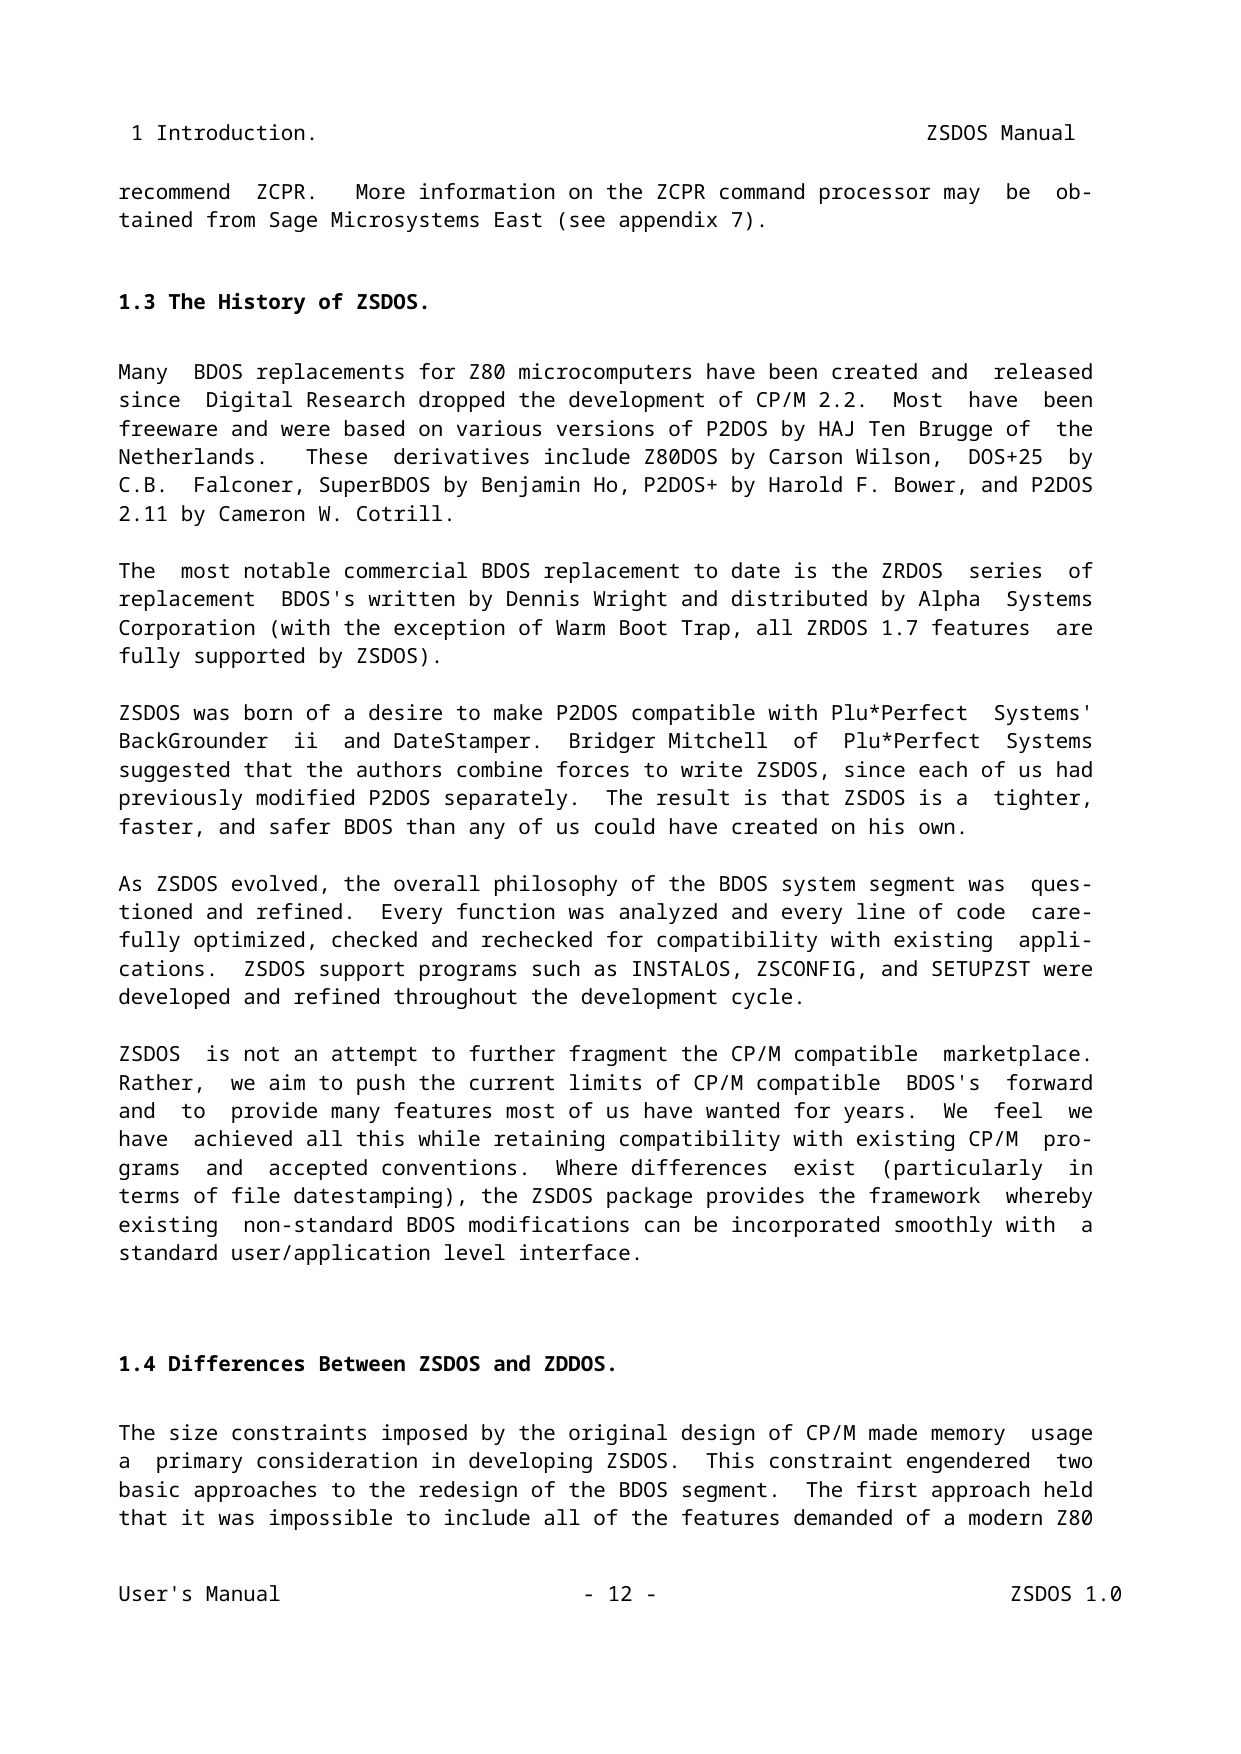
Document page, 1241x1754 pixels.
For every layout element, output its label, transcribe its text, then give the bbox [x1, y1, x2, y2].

text freeware and were based on various versions of P2DOS by HAJ Ten Brugge of the [118, 414, 1122, 442]
text recommend ZCPR. More information on the ZCPR command processor may be ob- [118, 177, 1122, 206]
text a primary consideration in developing ZSDOS. This constraint engendered two [118, 1446, 1122, 1475]
text As ZSDOS evolved, the overall philosophy of the BDOS system segment was ques- [118, 869, 1122, 897]
text that it was impossible to include all of the features demanded of a modern Z80 [118, 1503, 1122, 1532]
text BackGrounder ii and DateStamper. Bridger Mitchell of Plu*Perfect Systems [118, 726, 1122, 755]
text C.B. Falconer, SuperBDOS by Benjamin Ho, P2DOS+ by Harold F. Bower, and P2DOS [118, 471, 1122, 499]
text standard user/application level interface. [118, 1238, 1122, 1267]
text 2.11 by Cameron W. Cotrill. [118, 499, 1122, 527]
text Rather, we aim to push the current limits of CP/M compatible BDOS's forward [118, 1068, 1122, 1096]
text The size constraints imposed by the original design of CP/M made memory usage [118, 1418, 1122, 1446]
text existing non-standard BDOS modifications can be incorporated smoothly with a [118, 1210, 1122, 1238]
text fully supported by ZSDOS). [118, 641, 1122, 669]
text fully optimized, checked and rechecked for compatibility with existing appli- [118, 926, 1122, 954]
text previously modified P2DOS separately. The result is that ZSDOS is a tighter, [118, 783, 1122, 812]
text Many BDOS replacements for Z80 microcomputers have been created and released [118, 357, 1122, 385]
text Netherlands. These derivatives include Z80DOS by Carson Wilson, DOS+25 by [118, 442, 1122, 471]
text basic approaches to the redesign of the BDOS segment. The first approach held [118, 1475, 1122, 1503]
subtitle 1.4 Differences Between ZSDOS and ZDDOS. [118, 1349, 1122, 1377]
text have achieved all this while retaining compatibility with existing CP/M pro- [118, 1124, 1122, 1153]
text ZSDOS is not an attempt to further fragment the CP/M compatible marketplace. [118, 1039, 1122, 1068]
text faster, and safer BDOS than any of us could have created on his own. [118, 812, 1122, 840]
text Corporation (with the exception of Warm Boot Trap, all ZRDOS 1.7 features are [118, 613, 1122, 641]
text The most notable commercial BDOS replacement to date is the ZRDOS series of [118, 556, 1122, 584]
text tioned and refined. Every function was analyzed and every line of code care- [118, 897, 1122, 926]
text since Digital Research dropped the development of CP/M 2.2. Most have been [118, 385, 1122, 414]
subtitle 1.3 The History of ZSDOS. [118, 287, 1122, 316]
text cations. ZSDOS support programs such as INSTALOS, ZSCONFIG, and SETUPZST were [118, 954, 1122, 982]
text grams and accepted conventions. Where differences exist (particularly in [118, 1153, 1122, 1181]
text tained from Sage Microsystems East (see appendix 7). [118, 206, 1122, 234]
text developed and refined throughout the development cycle. [118, 982, 1122, 1011]
text ZSDOS was born of a desire to make P2DOS compatible with Plu*Perfect Systems' [118, 698, 1122, 726]
text suggested that the authors combine forces to write ZSDOS, since each of us had [118, 755, 1122, 783]
text and to provide many features most of us have wanted for years. We feel we [118, 1096, 1122, 1124]
text terms of file datestamping), the ZSDOS package provides the framework whereby [118, 1181, 1122, 1210]
text replacement BDOS's written by Dennis Wright and distributed by Alpha Systems [118, 584, 1122, 613]
